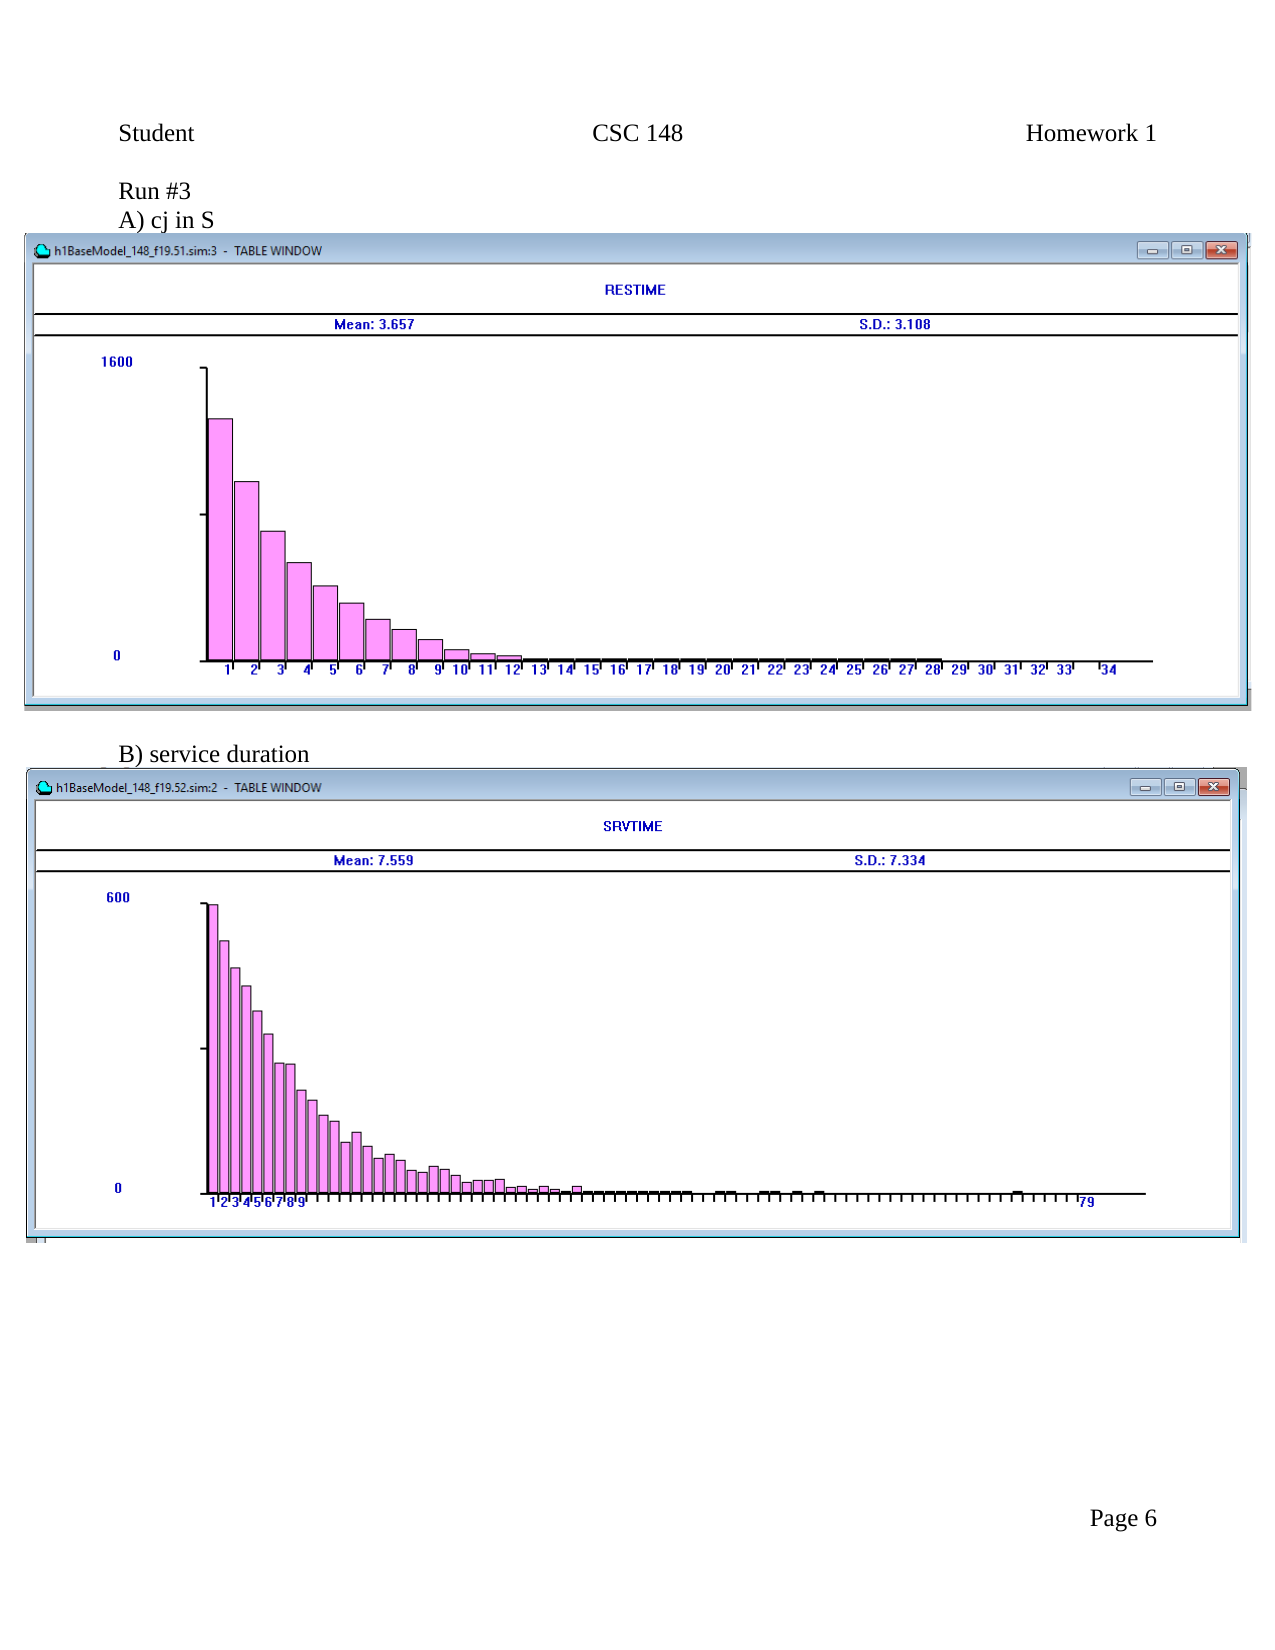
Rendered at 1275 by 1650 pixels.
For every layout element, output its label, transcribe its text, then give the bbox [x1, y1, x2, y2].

text B) service duration [118, 739, 1157, 767]
picture [24, 233, 1252, 711]
text Run #3 [118, 176, 1157, 205]
text A) cj in S [118, 205, 1157, 233]
picture [26, 767, 1247, 1243]
